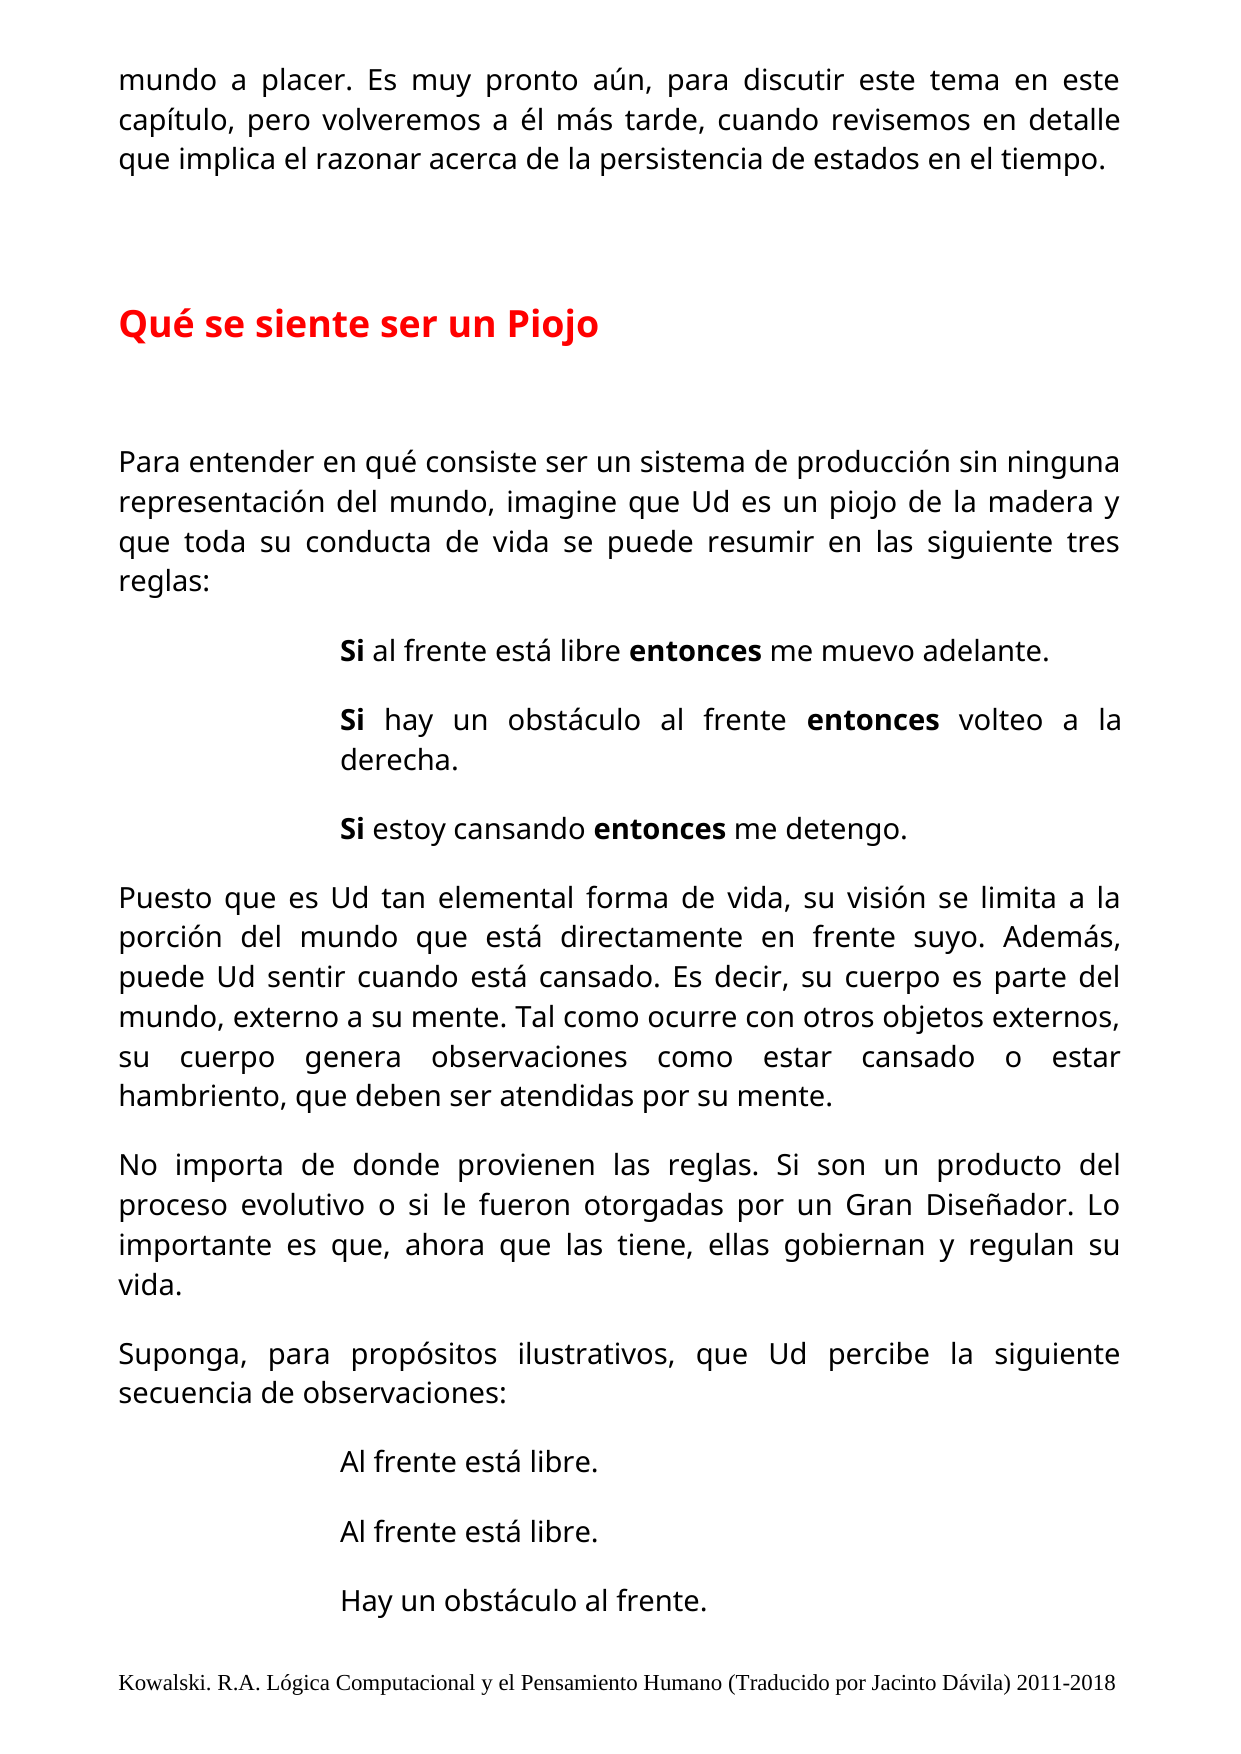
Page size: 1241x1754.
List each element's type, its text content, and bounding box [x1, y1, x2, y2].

text Si al frente está libre entonces me muevo adelante. [340, 630, 1122, 669]
text mundo a placer. Es muy pronto aún, para discutir este tema en este capítulo, pero volveremos a él más tarde, cuando revisemos en detalle que implica el razonar acerca de la persistencia de estados en el tiempo. [118, 59, 1122, 178]
text Hay un obstáculo al frente. [340, 1580, 1122, 1620]
text Puesto que es Ud tan elemental forma de vida, su visión se limita a la porción del mundo que está directamente en frente suyo. Además, puede Ud sentir cuando está cansado. Es decir, su cuerpo es parte del mundo, externo a su mente. Tal como ocurre con otros objetos externos, su cuerpo genera observaciones como estar cansado o estar hambriento, que deben ser atendidas por su mente. [118, 877, 1122, 1115]
text Si hay un obstáculo al frente entonces volteo a la derecha. [340, 699, 1122, 778]
text Si estoy cansando entonces me detengo. [340, 808, 1122, 848]
text Para entender en qué consiste ser un sistema de producción sin ninguna representación del mundo, imagine que Ud es un piojo de la madera y que toda su conducta de vida se puede resumir en las siguiente tres reglas: [118, 442, 1122, 600]
text Suponga, para propósitos ilustrativos, que Ud percibe la siguiente secuencia de observaciones: [118, 1333, 1122, 1412]
text Al frente está libre. [340, 1511, 1122, 1551]
subtitle Qué se siente ser un Piojo [118, 298, 708, 349]
text Al frente está libre. [340, 1442, 1122, 1481]
text No importa de donde provienen las reglas. Si son un producto del proceso evolutivo o si le fueron otorgadas por un Gran Diseñador. Lo importante es que, ahora que las tiene, ellas gobiernan y regulan su vida. [118, 1145, 1122, 1303]
